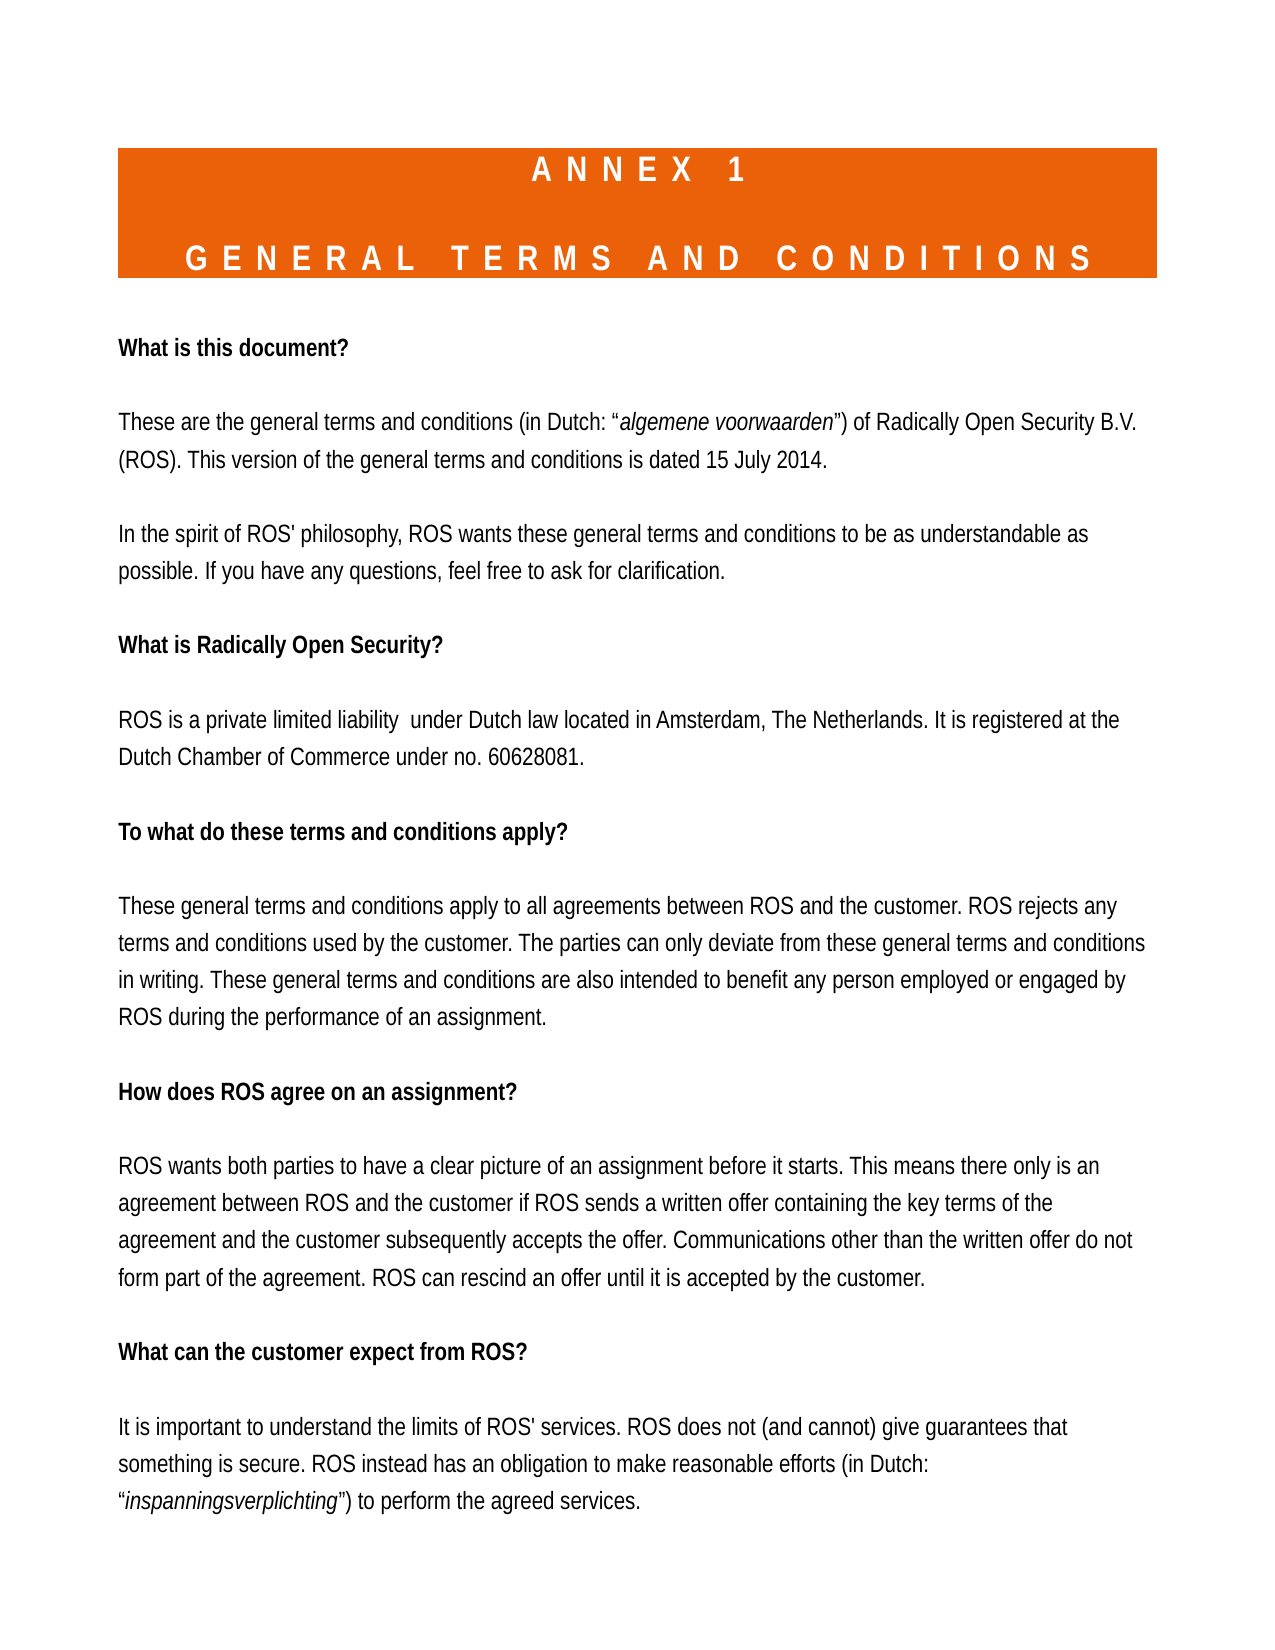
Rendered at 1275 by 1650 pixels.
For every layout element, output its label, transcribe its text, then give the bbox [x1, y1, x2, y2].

text ROS wants both parties to have a clear picture of an assignment before it starts. This means there only is an agreement between ROS and the customer if ROS sends a written offer containing the key terms of the agreement and the customer subsequently accepts the offer. Communications other than the written offer do not form part of the agreement. ROS can rescind an offer until it is accepted by the customer. [118, 1151, 1157, 1291]
text ROS is a private limited liability under Dutch law located in Amsterdam, The Netherlands. It is registered at the Dutch Chamber of Commerce under no. 60628081. [118, 705, 1157, 771]
text To what do these terms and conditions apply? [118, 816, 1157, 845]
text What can the customer expect from ROS? [118, 1337, 1157, 1366]
text What is this document? [118, 333, 1157, 362]
text What is Radically Open Security? [118, 631, 1157, 659]
text These are the general terms and conditions (in Dutch: “algemene voorwaarden”) of Radically Open Security B.V. (ROS). This version of the general terms and conditions is dated 15 July 2014. [118, 407, 1157, 473]
text These general terms and conditions apply to all agreements between ROS and the customer. ROS rejects any terms and conditions used by the customer. The parties can only deviate from these general terms and conditions in writing. These general terms and conditions are also intended to benefit any person employed or engaged by ROS during the performance of an assignment. [118, 891, 1157, 1031]
text In the spirit of ROS' philosophy, ROS wants these general terms and conditions to be as understandable as possible. If you have any questions, feel free to ask for clarification. [118, 519, 1157, 585]
subtitle ANNEX 1 [118, 148, 1157, 189]
subtitle GENERAL TERMS AND CONDITIONS [118, 237, 1157, 278]
text It is important to understand the limits of ROS' services. ROS does not (and cannot) give guarantees that something is secure. ROS instead has an obligation to make reasonable efforts (in Dutch: “inspanningsverplichting”) to perform the agreed services. [118, 1411, 1157, 1514]
text How does ROS agree on an assignment? [118, 1077, 1157, 1105]
